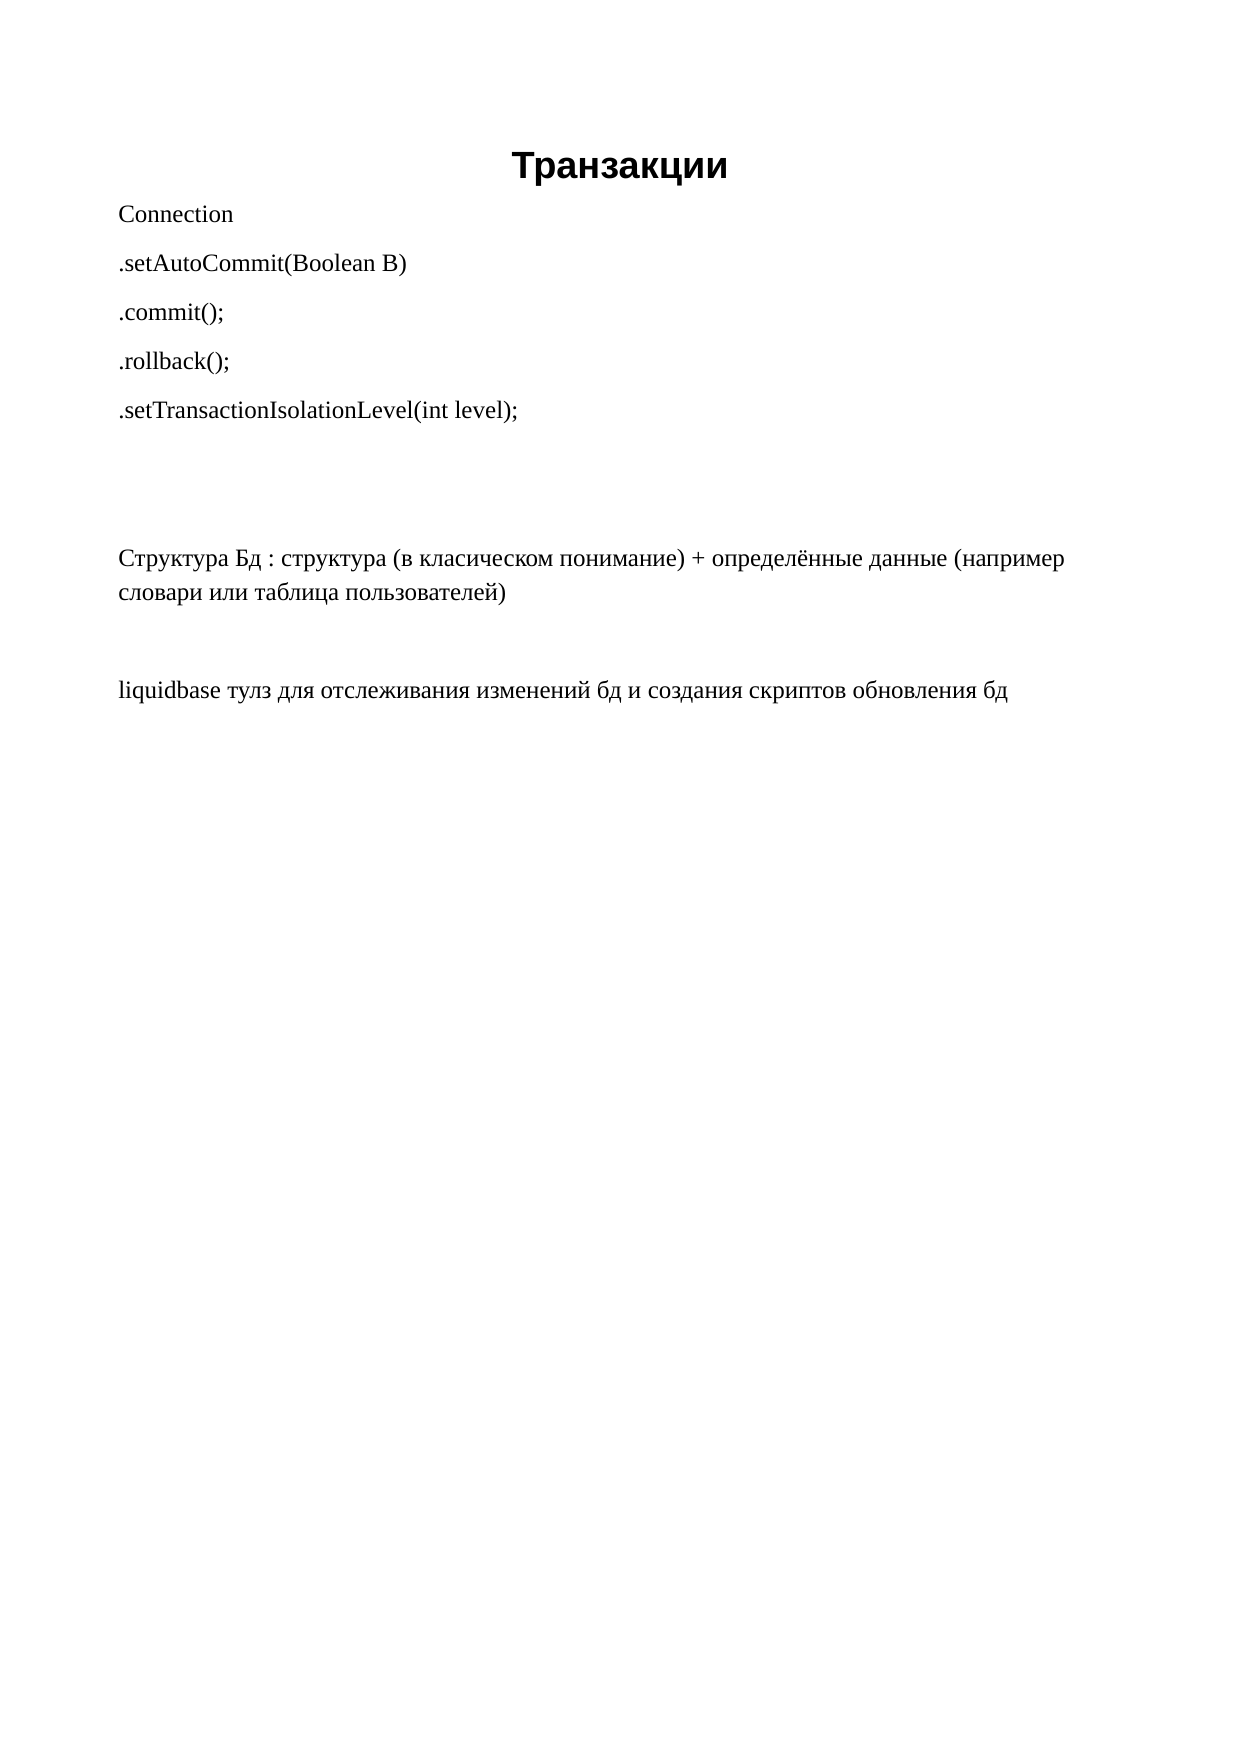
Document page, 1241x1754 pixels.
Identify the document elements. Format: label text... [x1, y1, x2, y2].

text Connection [118, 199, 1122, 228]
text .setAutoCommit(Boolean B) [118, 248, 1122, 277]
text Структура Бд : структура (в класическом понимание) + определённые данные (например словари или таблица пользователей) [118, 543, 1122, 606]
text .rollback(); [118, 346, 1122, 375]
text .setTransactionIsolationLevel(int level); [118, 396, 1122, 424]
subtitle Транзакции [118, 143, 1122, 187]
text .commit(); [118, 297, 1122, 326]
text liquidbase тулз для отслеживания изменений бд и создания скриптов обновления бд [118, 675, 1122, 704]
